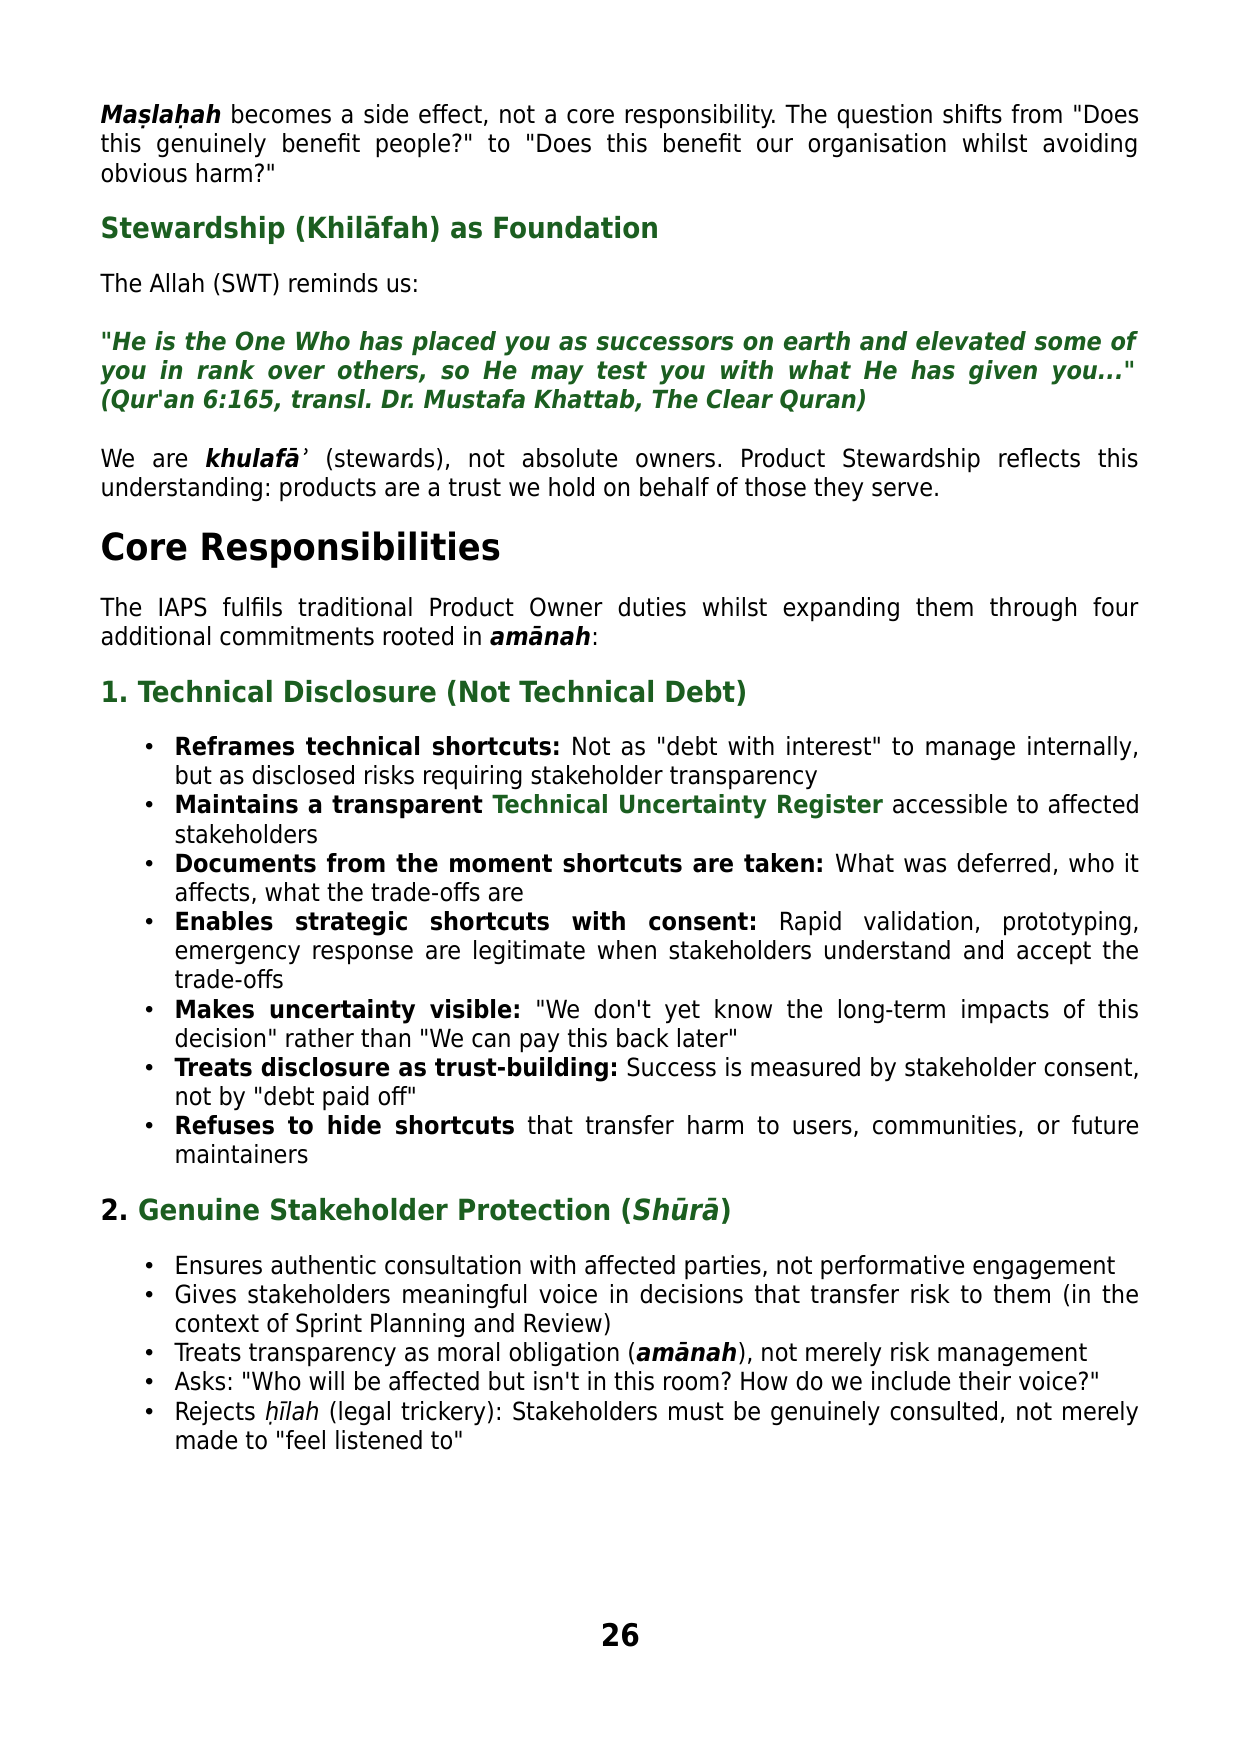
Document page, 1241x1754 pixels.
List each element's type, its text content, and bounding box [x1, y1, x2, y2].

list Treats disclosure as trust-building: Success is measured by stakeholder consent, not by "debt paid off" [145, 1053, 1140, 1112]
list Treats transparency as moral obligation (amānah), not merely risk management [145, 1338, 1140, 1368]
subtitle Core Responsibilities [100, 526, 1140, 569]
list Makes uncertainty visible: "We don't yet know the long-term impacts of this decision" rather than "We can pay this back later" [145, 995, 1140, 1053]
list Ensures authentic consultation with affected parties, not performative engagement [145, 1251, 1140, 1280]
list Rejects ḥīlah (legal trickery): Stakeholders must be genuinely consulted, not merely made to "feel listened to" [145, 1397, 1140, 1455]
list Refuses to hide shortcuts that transfer harm to users, communities, or future maintainers [145, 1112, 1140, 1170]
text Maṣlaḥah becomes a side effect, not a core responsibility. The question shifts from "Does this genuinely benefit people?" to "Does this benefit our organisation whilst avoiding obvious harm?" [100, 100, 1140, 188]
text The Allah (SWT) reminds us: [100, 269, 1140, 298]
list Reframes technical shortcuts: Not as "debt with interest" to manage internally, but as disclosed risks requiring stakeholder transparency [145, 732, 1140, 791]
list Enables strategic shortcuts with consent: Rapid validation, prototyping, emergency response are legitimate when stakeholders understand and accept the trade-offs [145, 907, 1140, 995]
text "He is the One Who has placed you as successors on earth and elevated some of you in rank over others, so He may test you with what He has given you..." (Qur'an 6:165, transl. Dr. Mustafa Khattab, The Clear Quran) [100, 327, 1140, 415]
list Documents from the moment shortcuts are taken: What was deferred, who it affects, what the trade-offs are [145, 849, 1140, 907]
list Gives stakeholders meaningful voice in decisions that transfer risk to them (in the context of Sprint Planning and Review) [145, 1280, 1140, 1338]
list Maintains a transparent Technical Uncertainty Register accessible to affected stakeholders [145, 791, 1140, 849]
list Asks: "Who will be affected but isn't in this room? How do we include their voice?" [145, 1368, 1140, 1397]
text The IAPS fulfils traditional Product Owner duties whilst expanding them through four additional commitments rooted in amānah: [100, 593, 1140, 651]
subtitle 1. Technical Disclosure (Not Technical Debt) [100, 675, 1140, 709]
subtitle Stewardship (Khilāfah) as Foundation [100, 211, 1140, 245]
subtitle 2. Genuine Stakeholder Protection (Shūrā) [100, 1193, 1140, 1227]
text We are khulafāʾ (stewards), not absolute owners. Product Stewardship reflects this understanding: products are a trust we hold on behalf of those they serve. [100, 444, 1140, 502]
